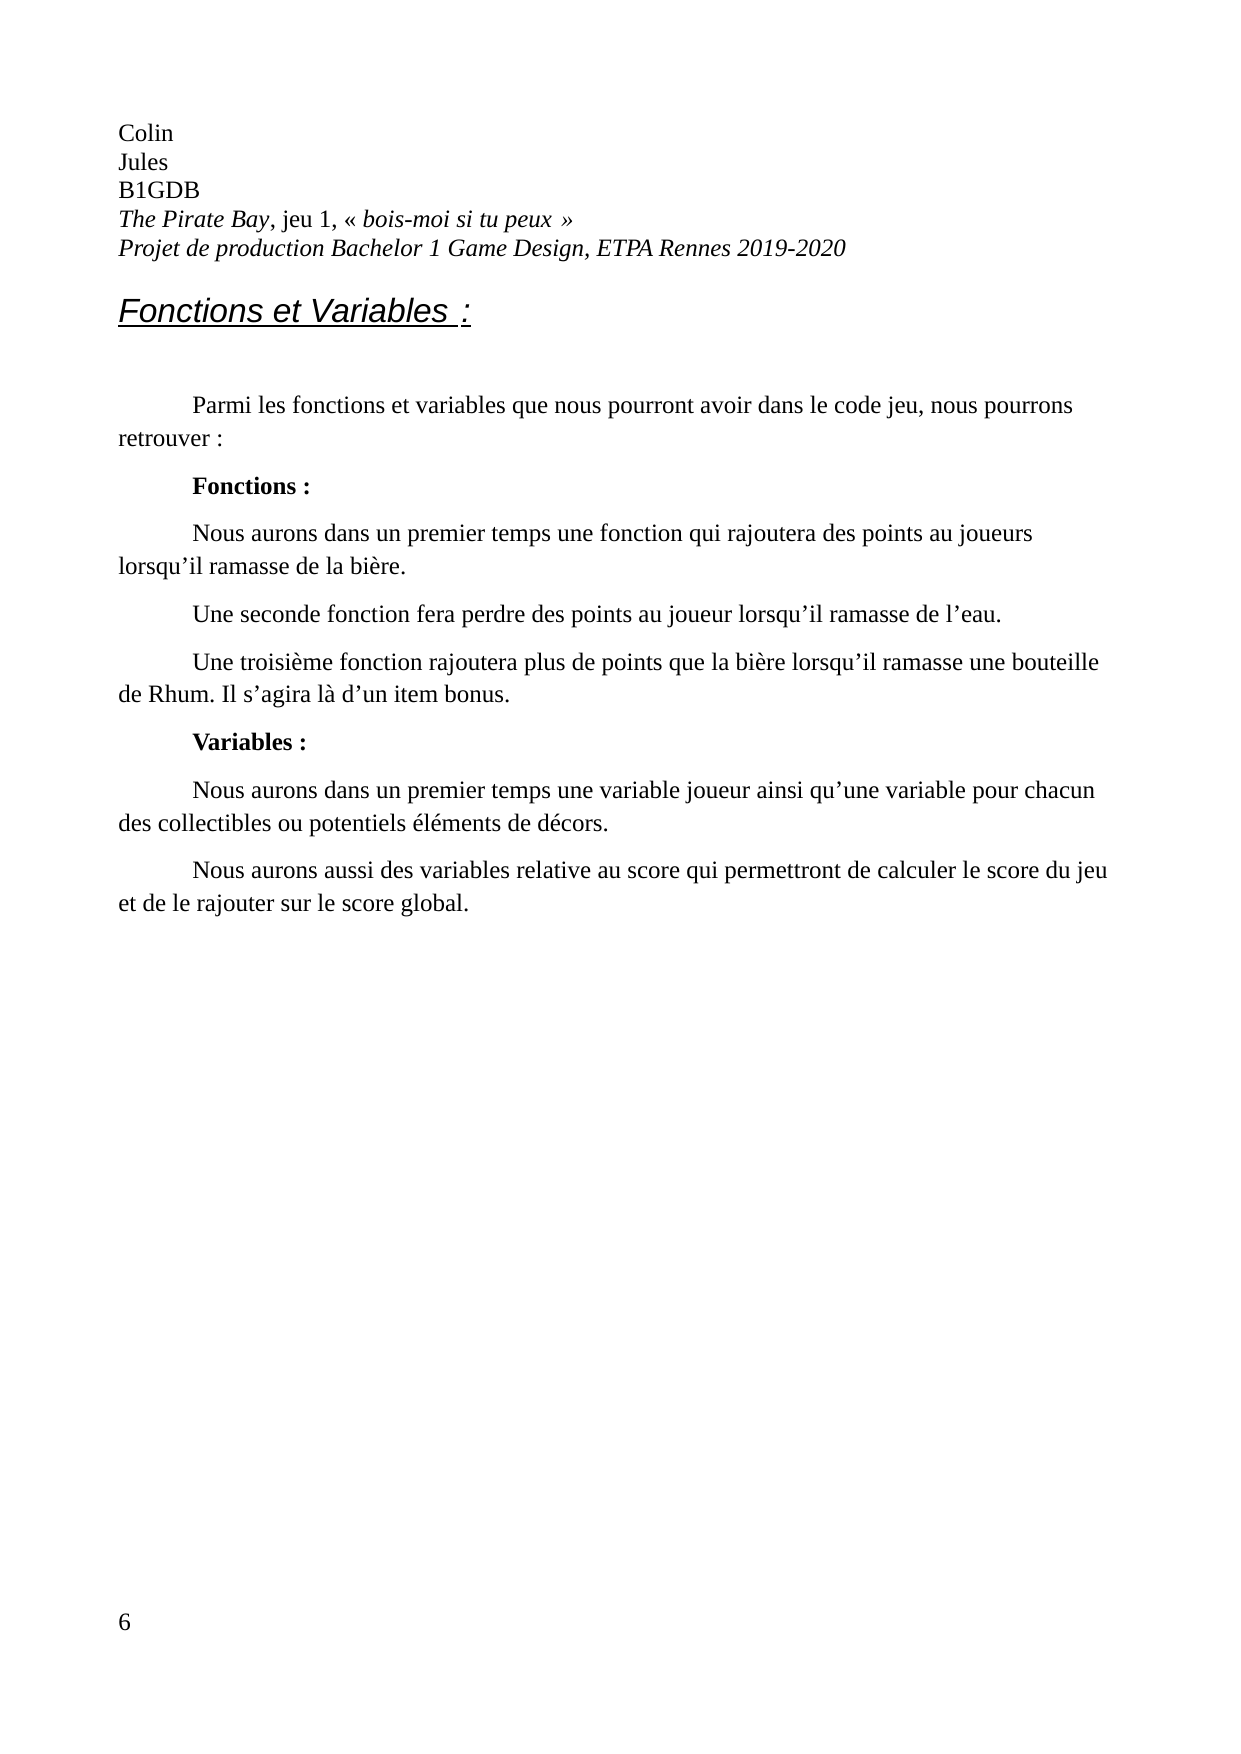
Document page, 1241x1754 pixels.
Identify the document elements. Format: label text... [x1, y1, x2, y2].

text Nous aurons dans un premier temps une fonction qui rajoutera des points au joueurs lorsqu’il ramasse de la bière. [118, 518, 1122, 580]
text Nous aurons dans un premier temps une variable joueur ainsi qu’une variable pour chacun des collectibles ou potentiels éléments de décors. [118, 775, 1122, 837]
text Variables : [118, 727, 1122, 756]
text Parmi les fonctions et variables que nous pourront avoir dans le code jeu, nous pourrons retrouver : [118, 390, 1122, 452]
text Une troisième fonction rajoutera plus de points que la bière lorsqu’il ramasse une bouteille de Rhum. Il s’agira là d’un item bonus. [118, 647, 1122, 708]
text Fonctions : [118, 471, 1122, 499]
text Nous aurons aussi des variables relative au score qui permettront de calculer le score du jeu et de le rajouter sur le score global. [118, 855, 1122, 917]
text Une seconde fonction fera perdre des points au joueur lorsqu’il ramasse de l’eau. [118, 599, 1122, 628]
subtitle Fonctions et Variables : [118, 291, 1122, 330]
